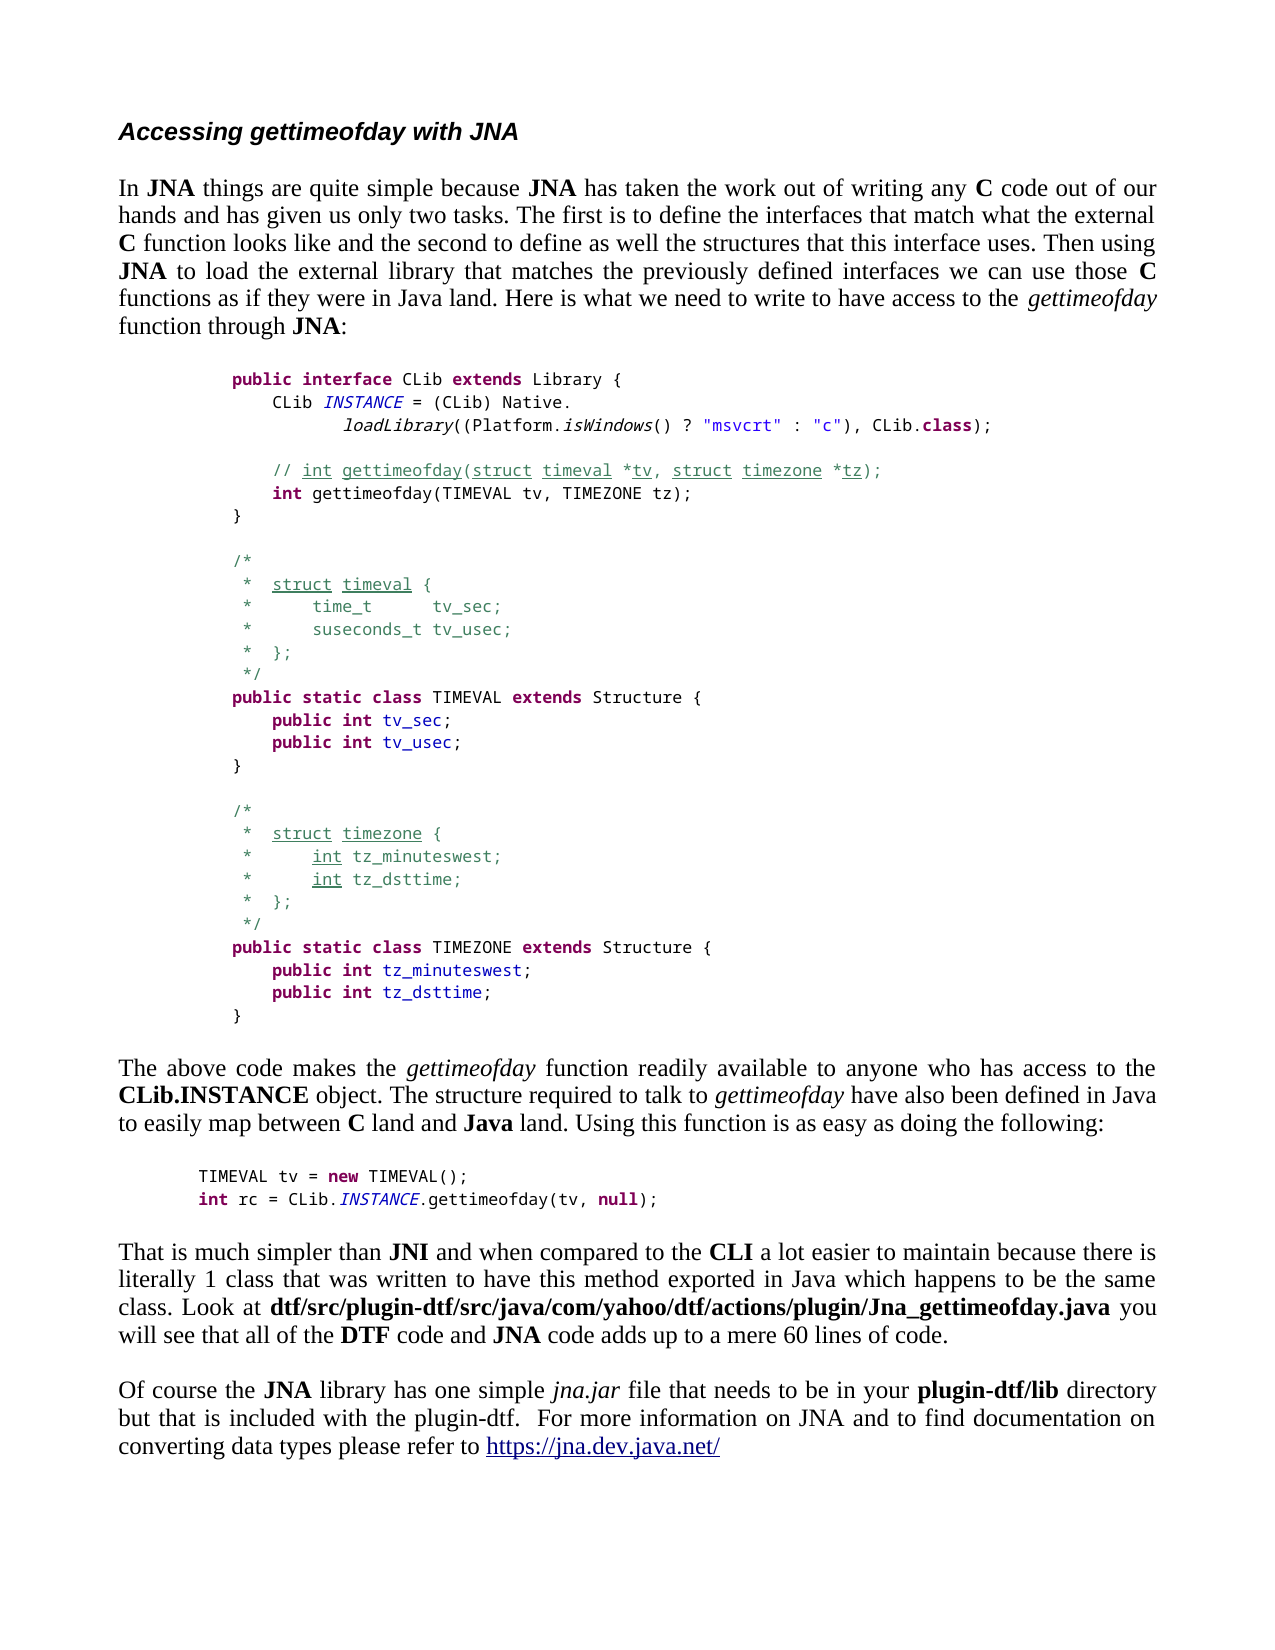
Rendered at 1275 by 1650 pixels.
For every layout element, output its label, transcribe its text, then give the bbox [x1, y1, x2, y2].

text // int gettimeofday(struct timeval *tv, struct timezone *tz); [192, 458, 1157, 481]
text Of course the JNA library has one simple jna.jar file that needs to be in your plugin-dtf/lib directory but that is included with the plugin-dtf. For more information on JNA and to find documentation on converting data types please refer to https://jna.dev.java.net/ [118, 1376, 1157, 1459]
text public int tz_dsttime; [192, 981, 1157, 1003]
text * time_t tv_sec; [192, 595, 1157, 617]
text In JNA things are quite simple because JNA has taken the work out of writing any C code out of our hands and has given us only two tasks. The first is to define the interfaces that match what the external C function looks like and the second to define as well the structures that this interface uses. Then using JNA to load the external library that matches the previously defined interfaces we can use those C functions as if they were in Java land. Here is what we need to write to have access to the gettimeofday function through JNA: [118, 174, 1157, 340]
text * }; [192, 890, 1157, 913]
text CLib INSTANCE = (CLib) Native. [192, 390, 1157, 413]
text public static class TIMEVAL extends Structure { [192, 686, 1157, 708]
text * }; [192, 640, 1157, 663]
text /* [192, 549, 1157, 572]
text * int tz_dsttime; [192, 867, 1157, 890]
subtitle Accessing gettimeofday with JNA [118, 118, 1157, 146]
text } [192, 504, 1157, 527]
text */ [192, 913, 1157, 935]
text public interface CLib extends Library { [192, 368, 1157, 390]
text public int tz_minuteswest; [192, 958, 1157, 981]
text int rc = CLib.INSTANCE.gettimeofday(tv, null); [118, 1187, 1157, 1210]
text } [192, 754, 1157, 776]
text * int tz_minuteswest; [192, 844, 1157, 867]
text loadLibrary((Platform.isWindows() ? "msvcrt" : "c"), CLib.class); [192, 413, 1157, 436]
text } [192, 1003, 1157, 1026]
text TIMEVAL tv = new TIMEVAL(); [118, 1165, 1157, 1187]
text The above code makes the gettimeofday function readily available to anyone who has access to the CLib.INSTANCE object. The structure required to talk to gettimeofday have also been defined in Java to easily map between C land and Java land. Using this function is as easy as doing the following: [118, 1054, 1157, 1137]
text * suseconds_t tv_usec; [192, 617, 1157, 640]
text public int tv_usec; [192, 731, 1157, 754]
text public int tv_sec; [192, 708, 1157, 731]
text * struct timezone { [192, 822, 1157, 844]
text */ [192, 663, 1157, 686]
text public static class TIMEZONE extends Structure { [192, 935, 1157, 958]
text int gettimeofday(TIMEVAL tv, TIMEZONE tz); [192, 481, 1157, 504]
text /* [192, 799, 1157, 822]
text That is much simpler than JNI and when compared to the CLI a lot easier to maintain because there is literally 1 class that was written to have this method exported in Java which happens to be the same class. Look at dtf/src/plugin-dtf/src/java/com/yahoo/dtf/actions/plugin/Jna_gettimeofday.java you will see that all of the DTF code and JNA code adds up to a mere 60 lines of code. [118, 1238, 1157, 1349]
text * struct timeval { [192, 572, 1157, 595]
